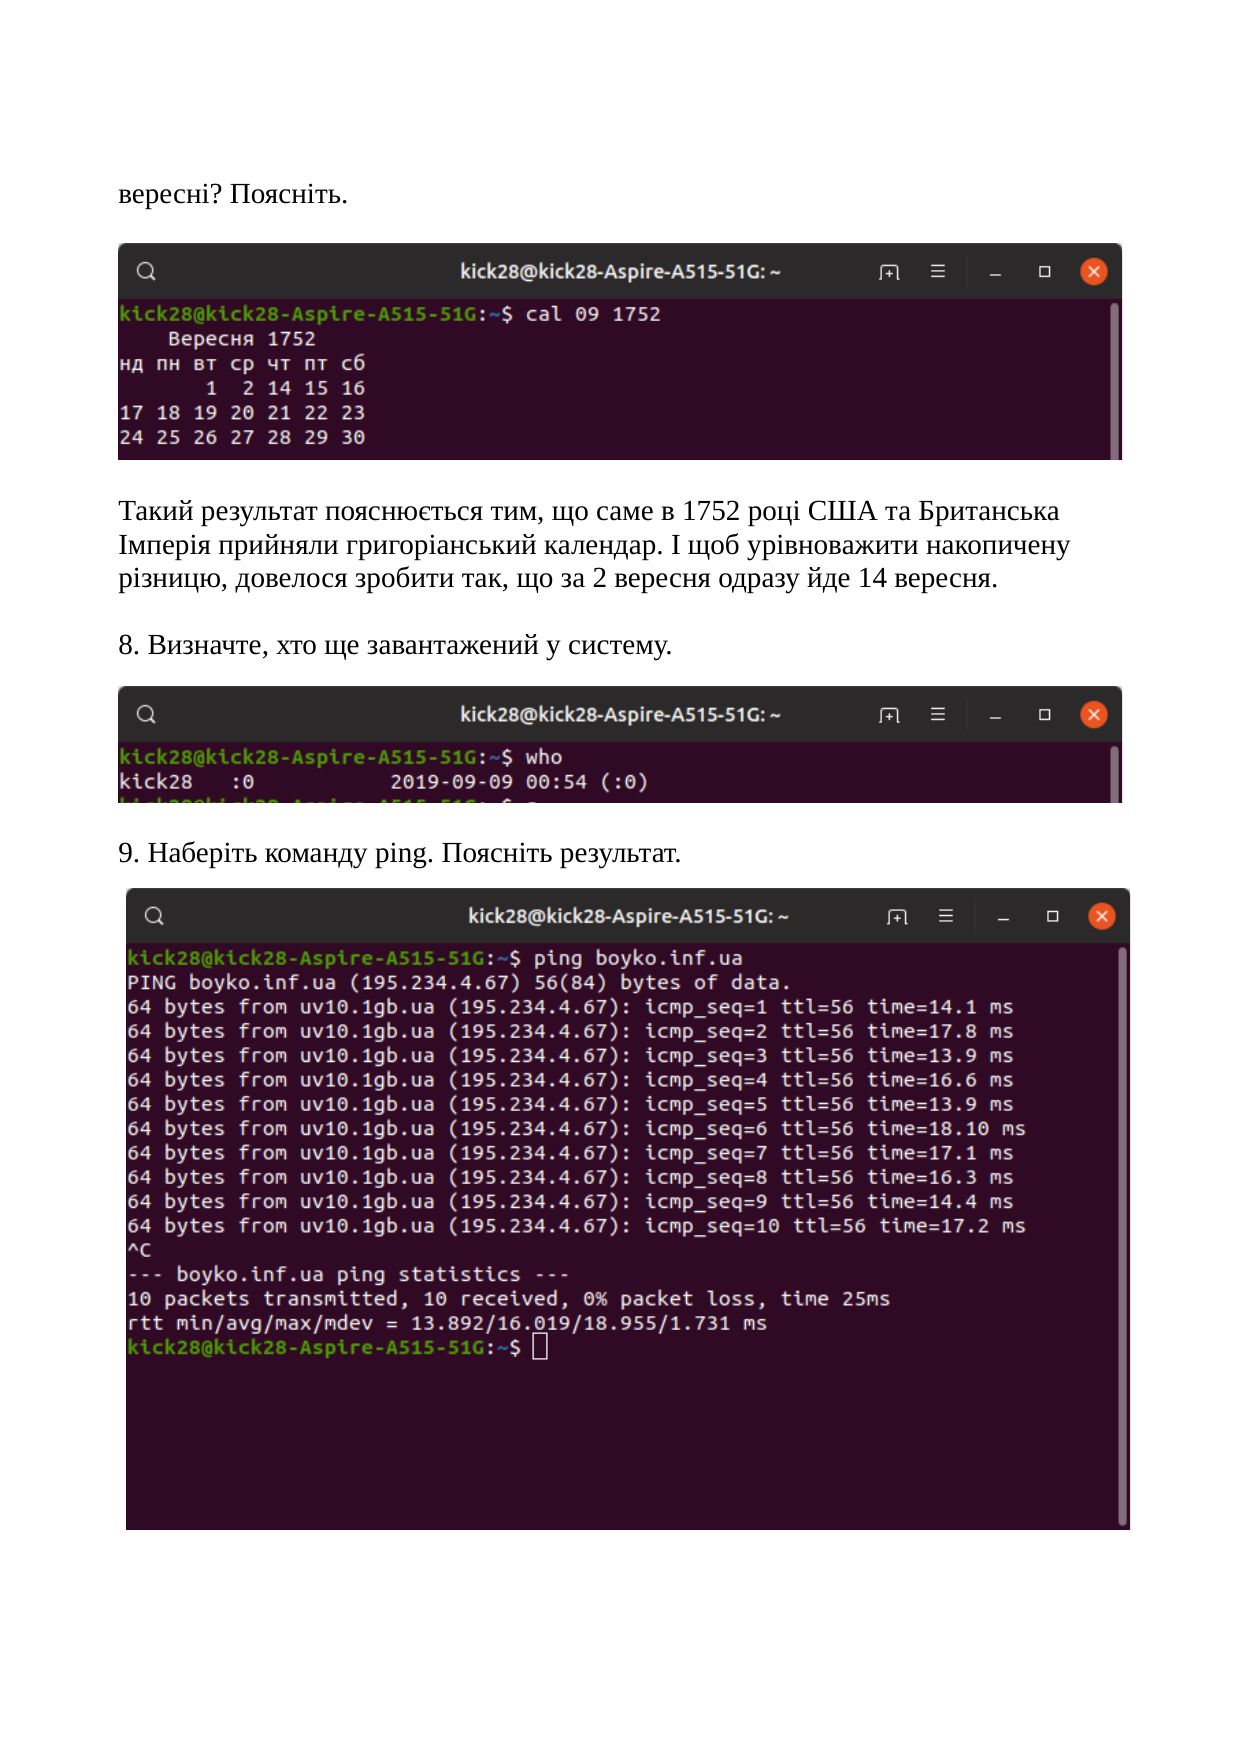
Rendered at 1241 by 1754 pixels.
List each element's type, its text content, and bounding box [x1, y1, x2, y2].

text вересні? Поясніть. [118, 176, 1122, 210]
picture [126, 888, 1130, 1530]
text Такий результат пояснюється тим, що саме в 1752 році США та Британська Імперія прийняли григоріанський календар. І щоб урівноважити накопичену різницю, довелося зробити так, що за 2 вересня одразу йде 14 вересня. [118, 493, 1122, 594]
text 8. Визначте, хто ще завантажений у систему. [118, 627, 1122, 661]
text 9. Наберіть команду ping. Поясніть результат. [118, 836, 1122, 869]
picture [118, 686, 1123, 803]
picture [118, 243, 1123, 460]
